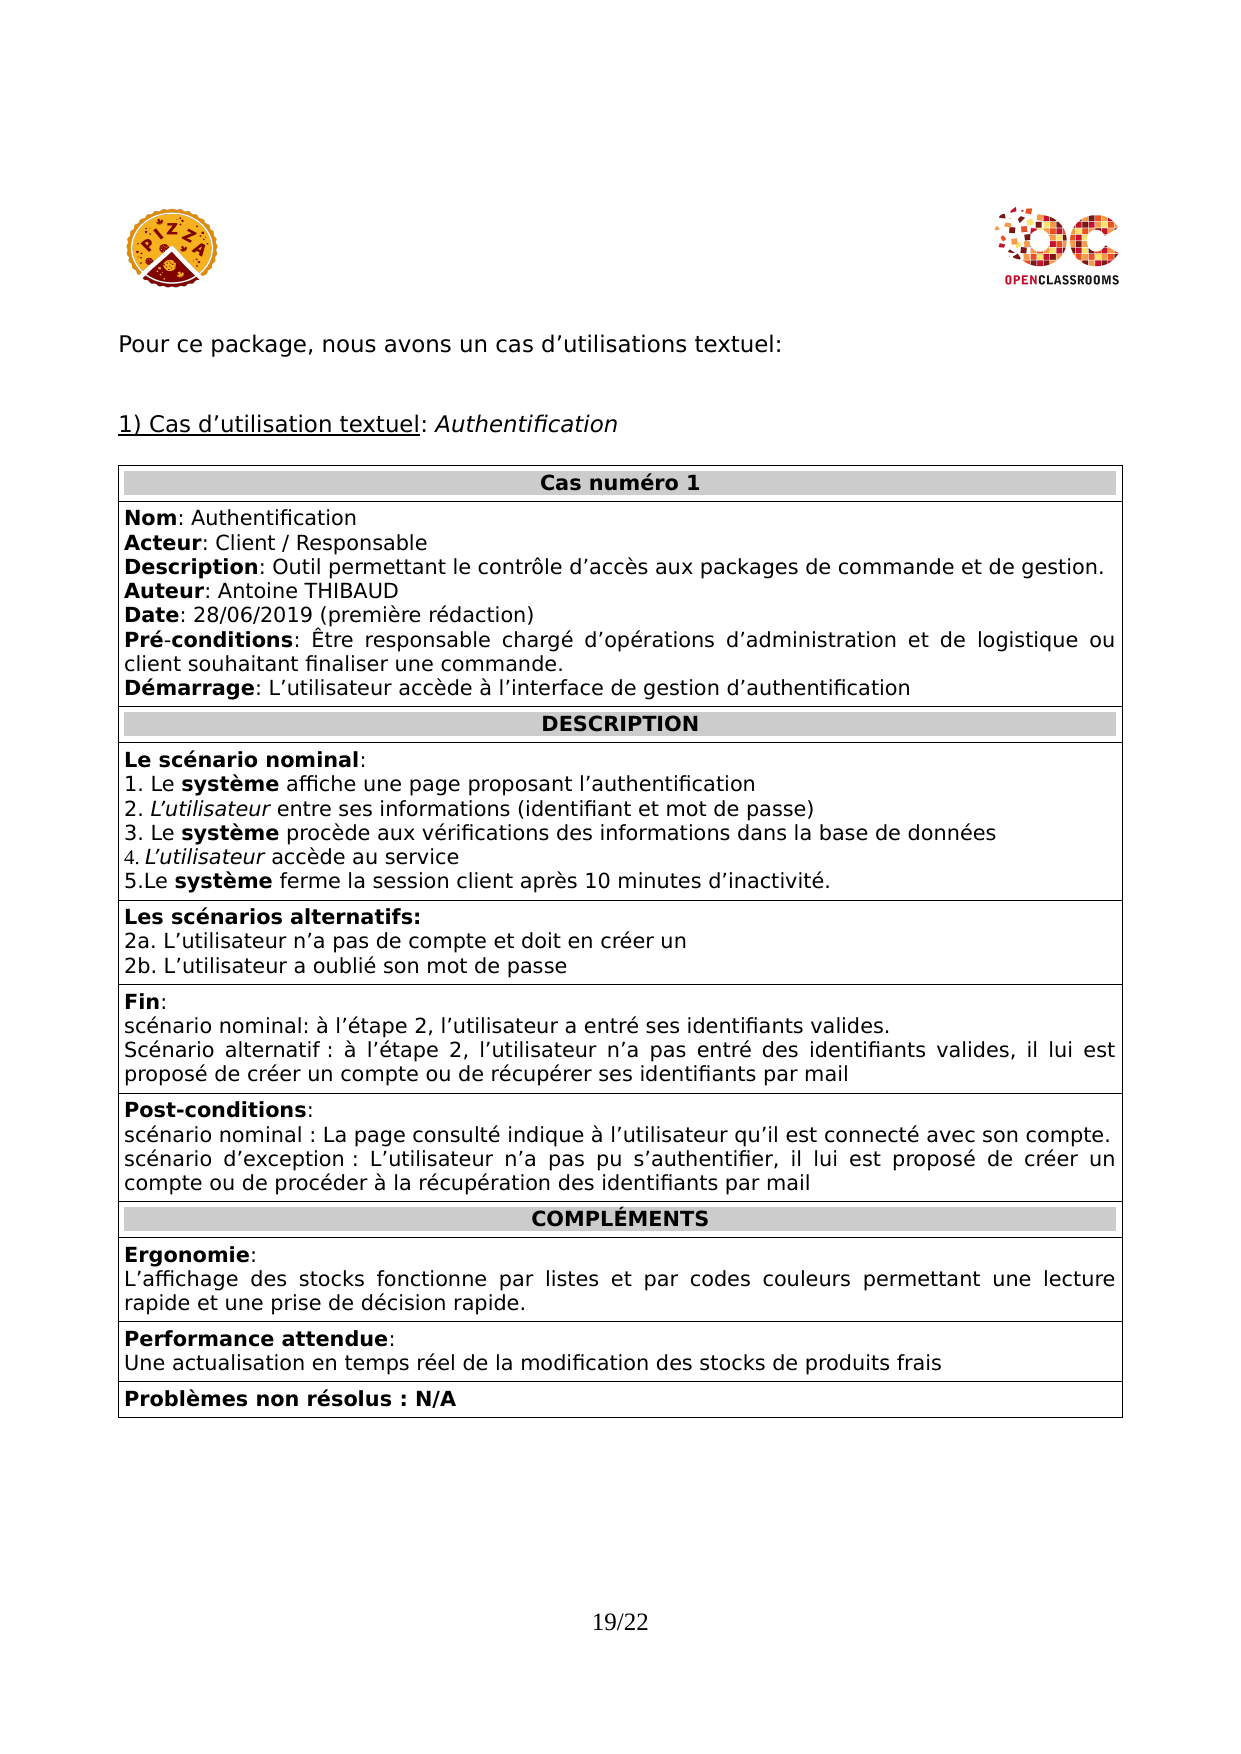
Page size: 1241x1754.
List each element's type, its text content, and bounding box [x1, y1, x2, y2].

table_cell Fin: scénario nominal: à l’étape 2, l’utilisateur a entré ses identifiants valides. Scénario alternatif : à l’étape 2, l’utilisateur n’a pas entré des identifiants valides, il lui est proposé de créer un compte ou de récupérer ses identifiants par mail [119, 985, 1122, 1092]
table_cell Les scénarios alternatifs: 2a. L’utilisateur n’a pas de compte et doit en créer un 2b. L’utilisateur a oublié son mot de passe [119, 901, 1122, 984]
picture [990, 198, 1123, 293]
picture [117, 200, 227, 296]
table_cell Performance attendue: Une actualisation en temps réel de la modification des stocks de produits frais [119, 1322, 1122, 1381]
table_header Cas numéro 1 [119, 466, 1122, 501]
table_cell Le scénario nominal: 1. Le système affiche une page proposant l’authentification 2. L’utilisateur entre ses informations (identifiant et mot de passe) 3. Le système procède aux vérifications des informations dans la base de données 4. L’utilisateur accède au service 5.Le système ferme la session client après 10 minutes d’inactivité. [119, 743, 1122, 899]
table_cell Problèmes non résolus : N/A [119, 1382, 1122, 1417]
table_cell Ergonomie: L’affichage des stocks fonctionne par listes et par codes couleurs permettant une lecture rapide et une prise de décision rapide. [119, 1238, 1122, 1321]
table_cell DESCRIPTION [119, 707, 1122, 742]
table_cell COMPLÉMENTS [119, 1202, 1122, 1237]
text Pour ce package, nous avons un cas d’utilisations textuel: [118, 331, 1122, 358]
text 1) Cas d’utilisation textuel: Authentification [118, 411, 1122, 438]
table_cell Post-conditions: scénario nominal : La page consulté indique à l’utilisateur qu’il est connecté avec son compte. scénario d’exception : L’utilisateur n’a pas pu s’authentifier, il lui est proposé de créer un compte ou de procéder à la récupération des identifiants par mail [119, 1094, 1122, 1201]
table_cell Nom: Authentification Acteur: Client / Responsable Description: Outil permettant le contrôle d’accès aux packages de commande et de gestion. Auteur: Antoine THIBAUD Date: 28/06/2019 (première rédaction) Pré-conditions: Être responsable chargé d’opérations d’administration et de logistique ou client souhaitant finaliser une commande. Démarrage: L’utilisateur accède à l’interface de gestion d’authentification [119, 502, 1122, 706]
